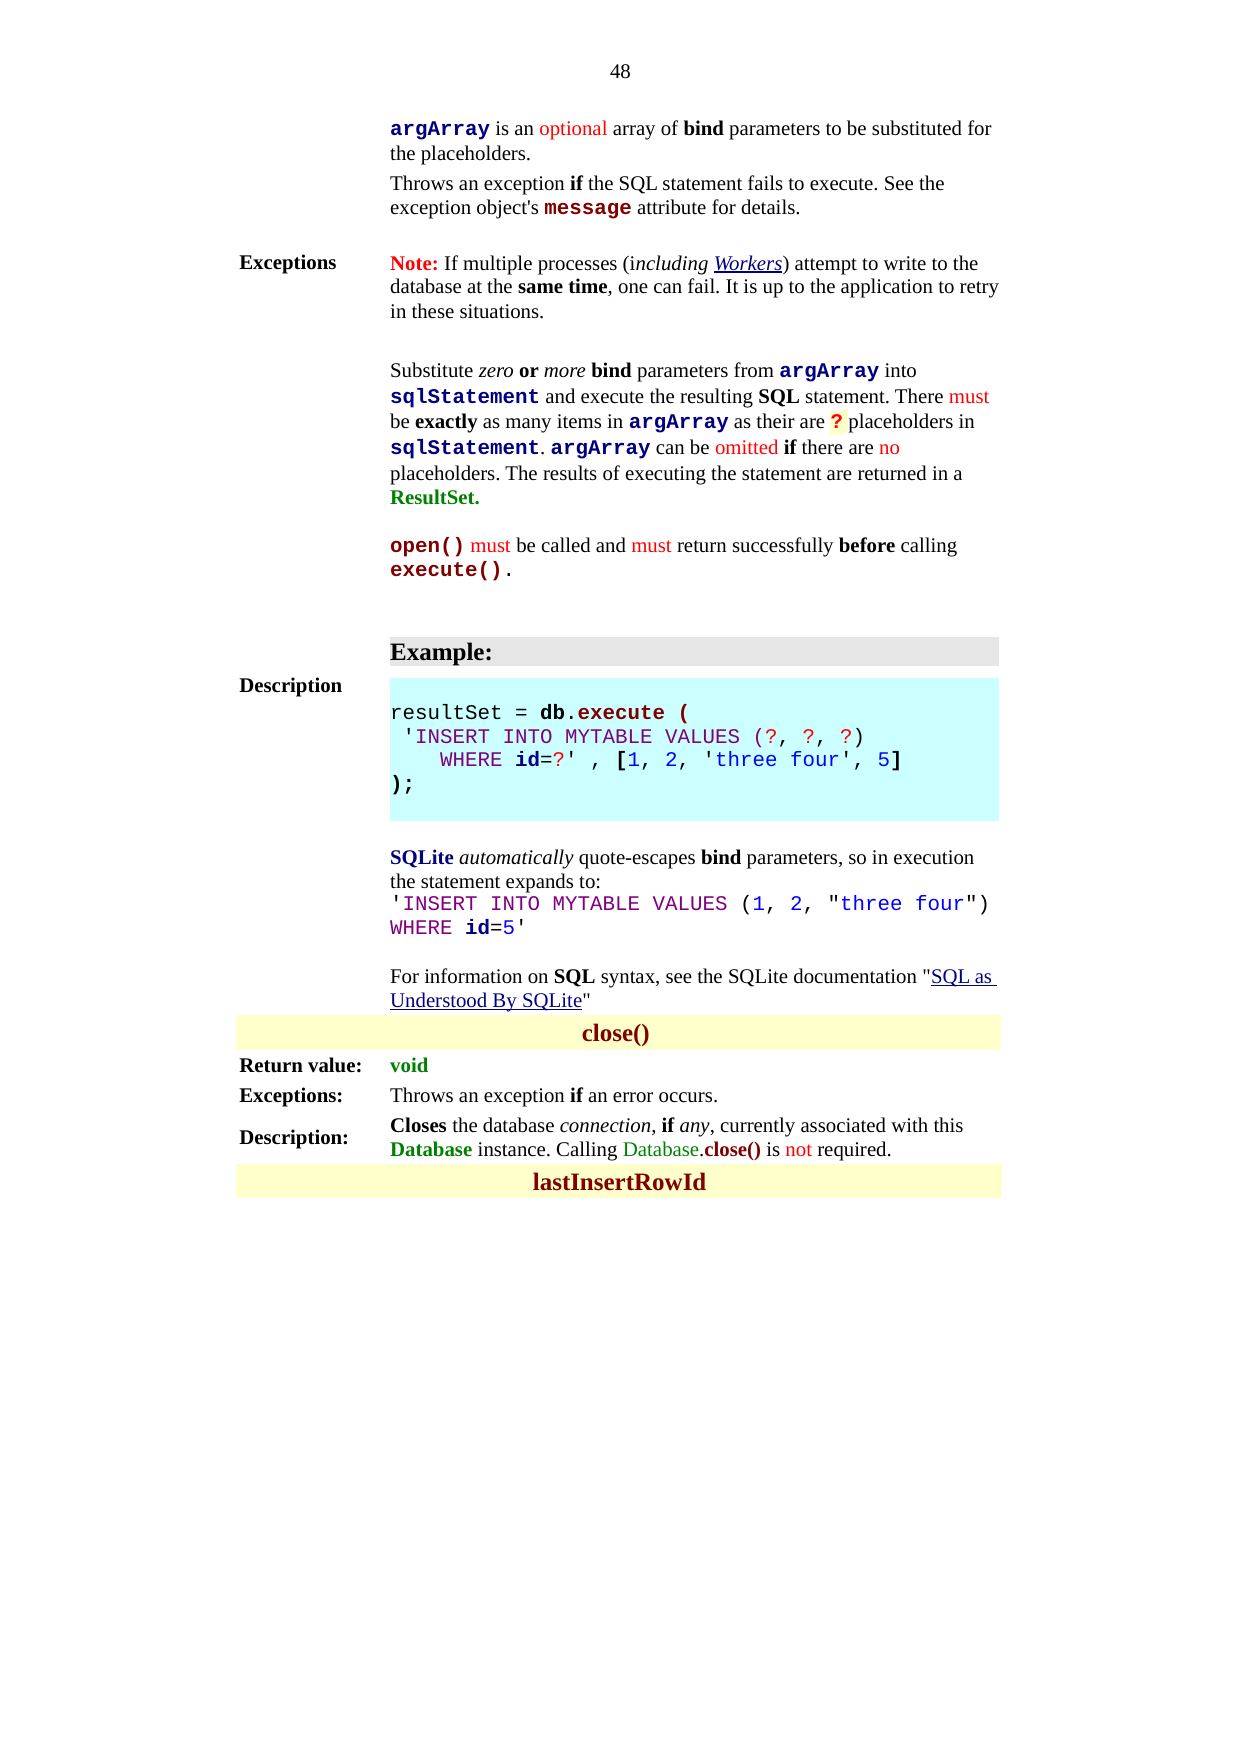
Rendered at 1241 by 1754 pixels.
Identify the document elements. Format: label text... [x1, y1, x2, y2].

table_cell Description: [236, 1110, 387, 1164]
table_cell Throws an exception if an error occurs. [387, 1080, 1001, 1110]
table_cell Exceptions: [236, 1080, 387, 1110]
table_cell Closes the database connection, if any, currently associated with this Database instance. Calling Database.close() is not required. [387, 1110, 1001, 1164]
table_cell Description [236, 355, 387, 1015]
table_cell Return value: [236, 1050, 387, 1080]
table_cell Substitute zero or more bind parameters from argArray into sqlStatement and execute the resulting SQL statement. There must be exactly as many items in argArray as their are ? placeholders in sqlStatement. argArray can be omitted if there are no placeholders. The results of executing the statement are returned in a ResultSet. open() must be called and must return successfully before calling execute(). Example: resultSet = db.execute ( 'INSERT INTO MYTABLE VALUES (?, ?, ?) WHERE id=?' , [1, 2, 'three four', 5] ); SQLite automatically quote-escapes bind parameters, so in execution the statement expands to: 'INSERT INTO MYTABLE VALUES (1, 2, "three four") WHERE id=5' For information on SQL syntax, see the SQLite documentation "SQL as Understood By SQLite" [387, 355, 1002, 1015]
table_header lastInsertRowId [236, 1164, 1002, 1198]
table_cell Throws an exception if the SQL statement fails to execute. See the exception object's message attribute for details. Note: If multiple processes (including Workers) attempt to write to the database at the same time, one can fail. It is up to the application to retry in these situations. [387, 168, 1002, 355]
table_cell argArray is an optional array of bind parameters to be substituted for the placeholders. [387, 113, 1002, 168]
table_cell Exceptions [236, 168, 387, 355]
table_cell [236, 113, 387, 168]
table_cell void [387, 1050, 1001, 1080]
table_header close() [236, 1015, 1001, 1050]
